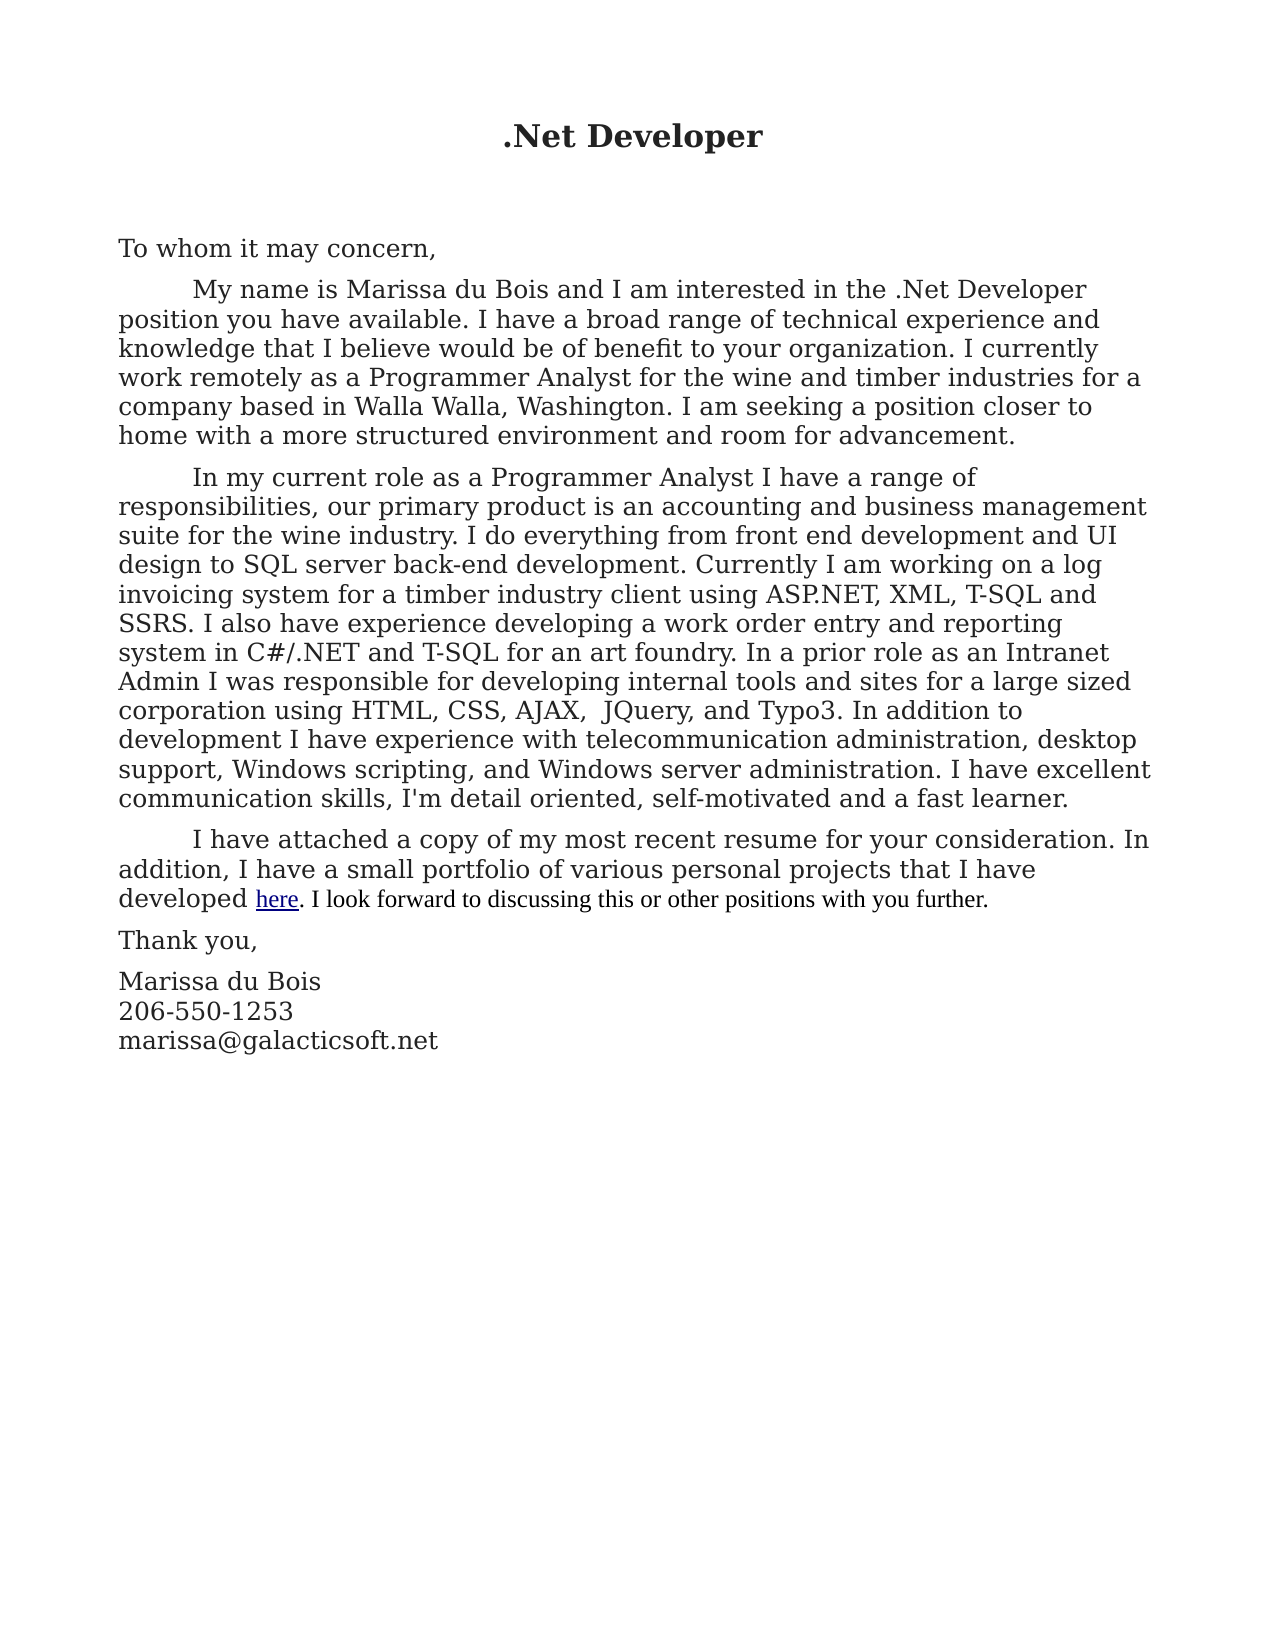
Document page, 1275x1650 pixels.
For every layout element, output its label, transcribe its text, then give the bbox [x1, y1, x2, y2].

text My name is Marissa du Bois and I am interested in the .Net Developer position you have available. I have a broad range of technical experience and knowledge that I believe would be of benefit to your organization. I currently work remotely as a Programmer Analyst for the wine and timber industries for a company based in Walla Walla, Washington. I am seeking a position closer to home with a more structured environment and room for advancement. [118, 276, 1157, 451]
subtitle To whom it may concern, [118, 234, 1157, 263]
text In my current role as a Programmer Analyst I have a range of responsibilities, our primary product is an accounting and business management suite for the wine industry. I do everything from front end development and UI design to SQL server back-end development. Currently I am working on a log invoicing system for a timber industry client using ASP.NET, XML, T-SQL and SSRS. I also have experience developing a work order entry and reporting system in C#/.NET and T-SQL for an art foundry. In a prior role as an Intranet Admin I was responsible for developing internal tools and sites for a large sized corporation using HTML, CSS, AJAX, JQuery, and Typo3. In addition to development I have experience with telecommunication administration, desktop support, Windows scripting, and Windows server administration. I have excellent communication skills, I'm detail oriented, self-motivated and a fast learner. [118, 463, 1157, 813]
text I have attached a copy of my most recent resume for your consideration. In addition, I have a small portfolio of various personal projects that I have developed here. I look forward to discussing this or other positions with you further. [118, 826, 1157, 913]
text Marissa du Bois 206-550-1253 marissa@galacticsoft.net [118, 967, 1157, 1055]
text .Net Developer [118, 118, 1157, 155]
text Thank you, [118, 926, 1157, 955]
